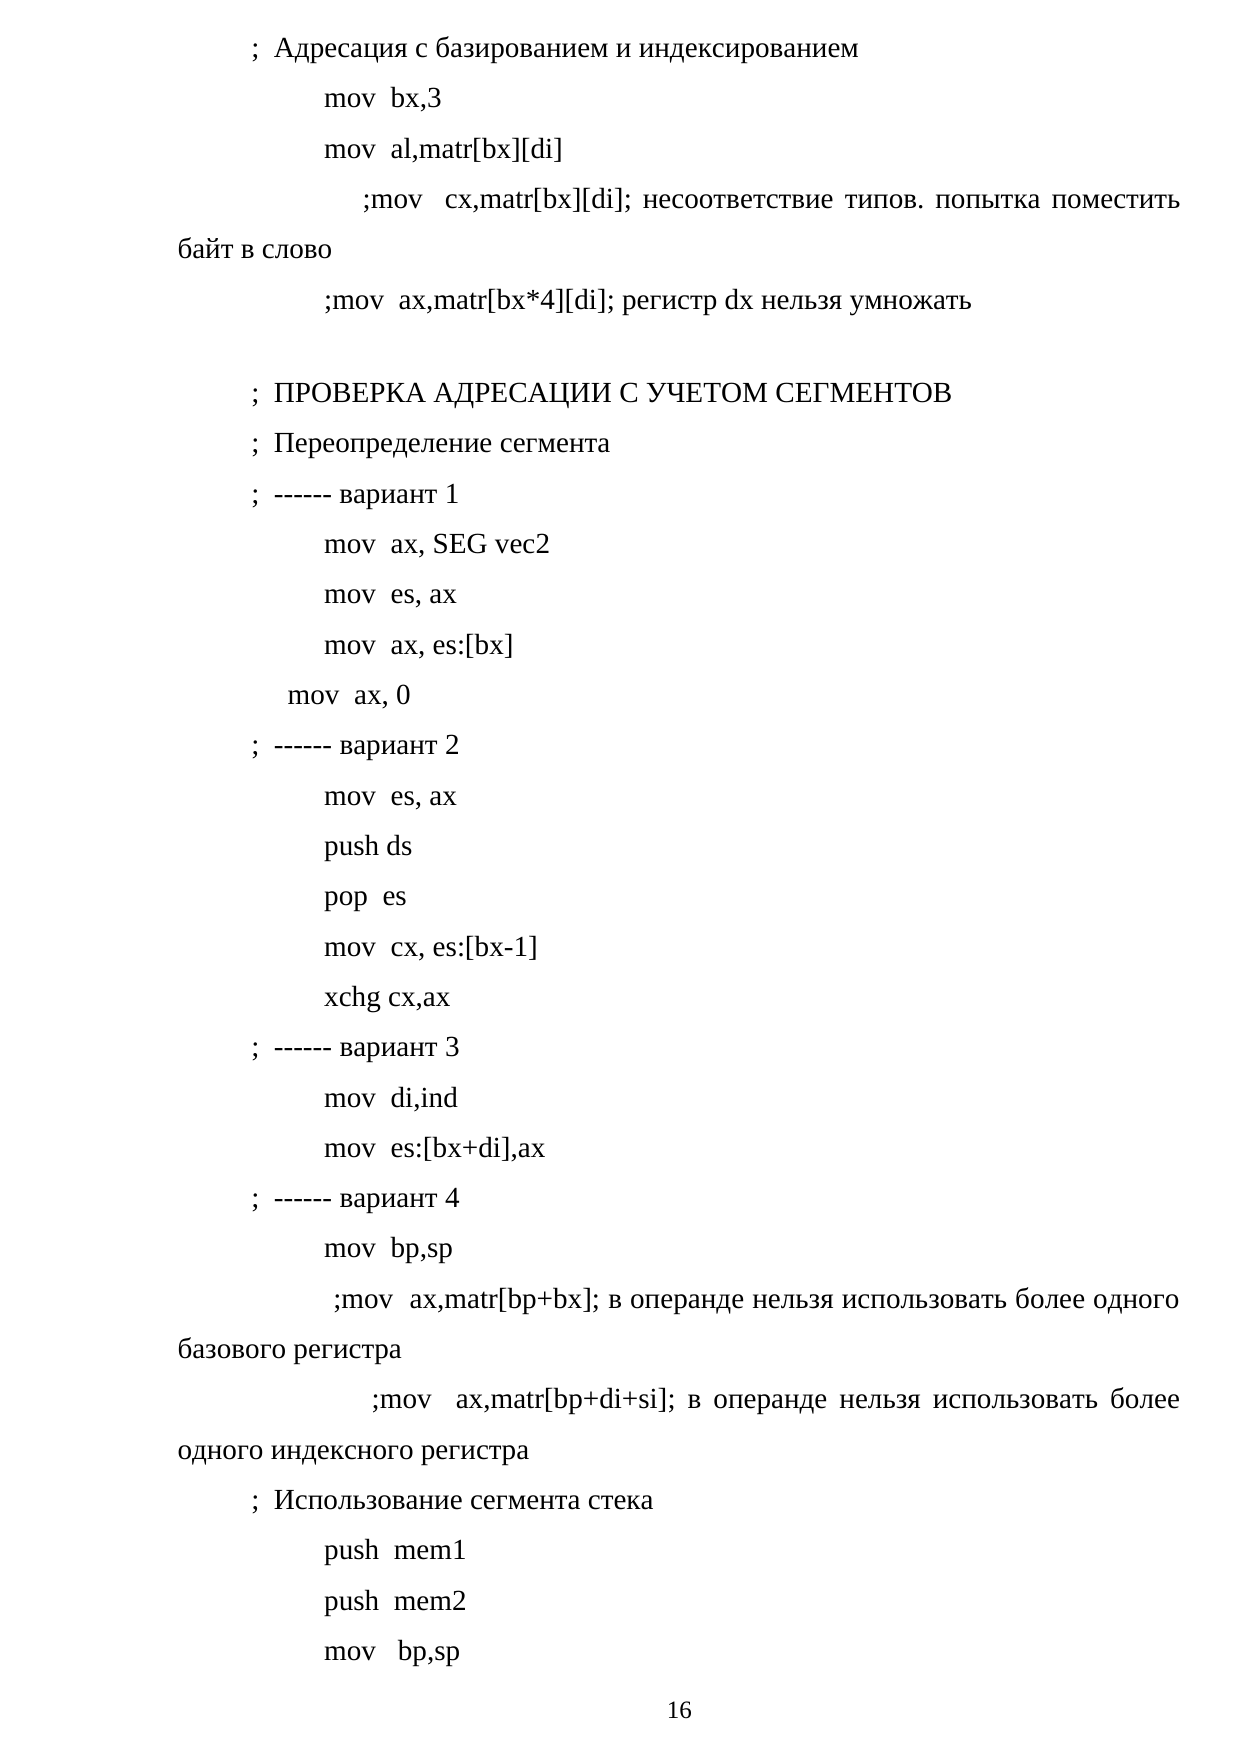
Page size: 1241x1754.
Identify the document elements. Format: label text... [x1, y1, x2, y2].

text ; ------ вариант 2 [177, 727, 1181, 761]
text mov ax, 0 [177, 677, 1181, 711]
text ;mov ax,matr[bp+di+si]; в операнде нельзя использовать более одного индексного регистра [177, 1382, 1181, 1465]
text ; ПРОВЕРКА АДРЕСАЦИИ С УЧЕТОМ СЕГМЕНТОВ [177, 375, 1181, 409]
text mov ax, SEG vec2 [177, 526, 1181, 560]
text ; ------ вариант 1 [177, 476, 1181, 509]
text mov ax, es:[bx] [177, 627, 1181, 660]
text push ds [177, 828, 1181, 862]
text mov es:[bx+di],ax [177, 1130, 1181, 1163]
text pop es [177, 878, 1181, 912]
text ; Переопределение сегмента [177, 426, 1181, 459]
text mov es, ax [177, 778, 1181, 811]
text mov bx,3 [177, 81, 1181, 114]
text mov bp,sp [177, 1633, 1181, 1667]
text ; Адресация с базированием и индексированием [177, 30, 1181, 64]
text mov al,matr[bx][di] [177, 131, 1181, 164]
text push mem2 [177, 1583, 1181, 1616]
text mov di,ind [177, 1080, 1181, 1113]
text xchg cx,ax [177, 979, 1181, 1013]
text ; Использование сегмента стека [177, 1482, 1181, 1516]
text mov es, ax [177, 577, 1181, 610]
text ; ------ вариант 3 [177, 1029, 1181, 1063]
text mov bp,sp [177, 1231, 1181, 1264]
text ;mov ax,matr[bp+bx]; в операнде нельзя использовать более одного базового регистра [177, 1281, 1181, 1365]
text push mem1 [177, 1532, 1181, 1566]
text ;mov cx,matr[bx][di]; несоответствие типов. попытка поместить байт в слово [177, 181, 1181, 265]
text mov cx, es:[bx-1] [177, 929, 1181, 962]
text ; ------ вариант 4 [177, 1180, 1181, 1214]
text ;mov ax,matr[bx*4][di]; регистр dx нельзя умножать [177, 282, 1181, 315]
